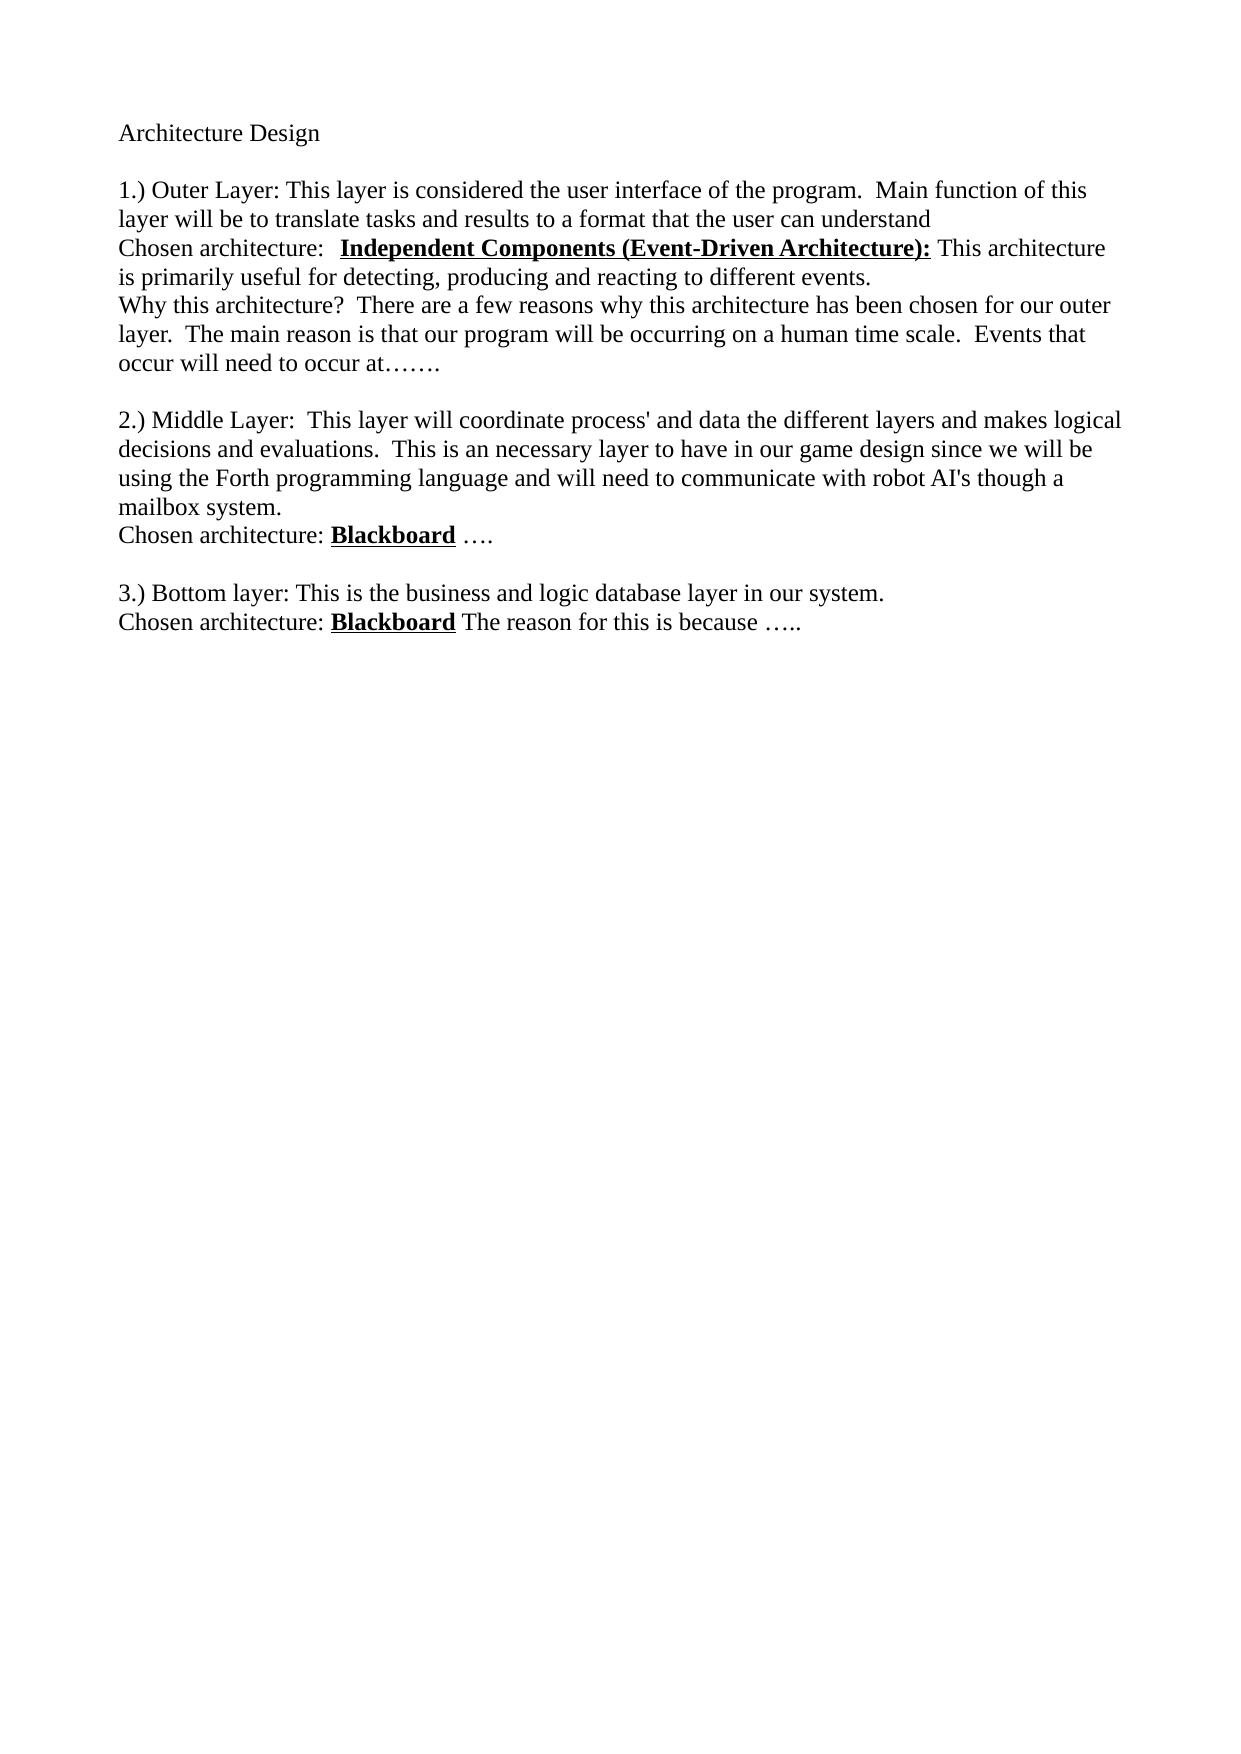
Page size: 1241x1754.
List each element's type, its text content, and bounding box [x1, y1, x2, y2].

text Chosen architecture: Blackboard …. [118, 521, 1122, 549]
text 2.) Middle Layer: This layer will coordinate process' and data the different layers and makes logical decisions and evaluations. This is an necessary layer to have in our game design since we will be using the Forth programming language and will need to communicate with robot AI's though a mailbox system. [118, 406, 1122, 521]
text Chosen architecture: Independent Components (Event-Driven Architecture): This architecture is primarily useful for detecting, producing and reacting to different events. [118, 233, 1122, 291]
text Architecture Design [118, 118, 1122, 147]
text 3.) Bottom layer: This is the business and logic database layer in our system. [118, 578, 1122, 607]
text 1.) Outer Layer: This layer is considered the user interface of the program. Main function of this layer will be to translate tasks and results to a format that the user can understand [118, 176, 1122, 233]
text Why this architecture? There are a few reasons why this architecture has been chosen for our outer layer. The main reason is that our program will be occurring on a human time scale. Events that occur will need to occur at……. [118, 291, 1122, 377]
text Chosen architecture: Blackboard The reason for this is because ….. [118, 607, 1122, 636]
